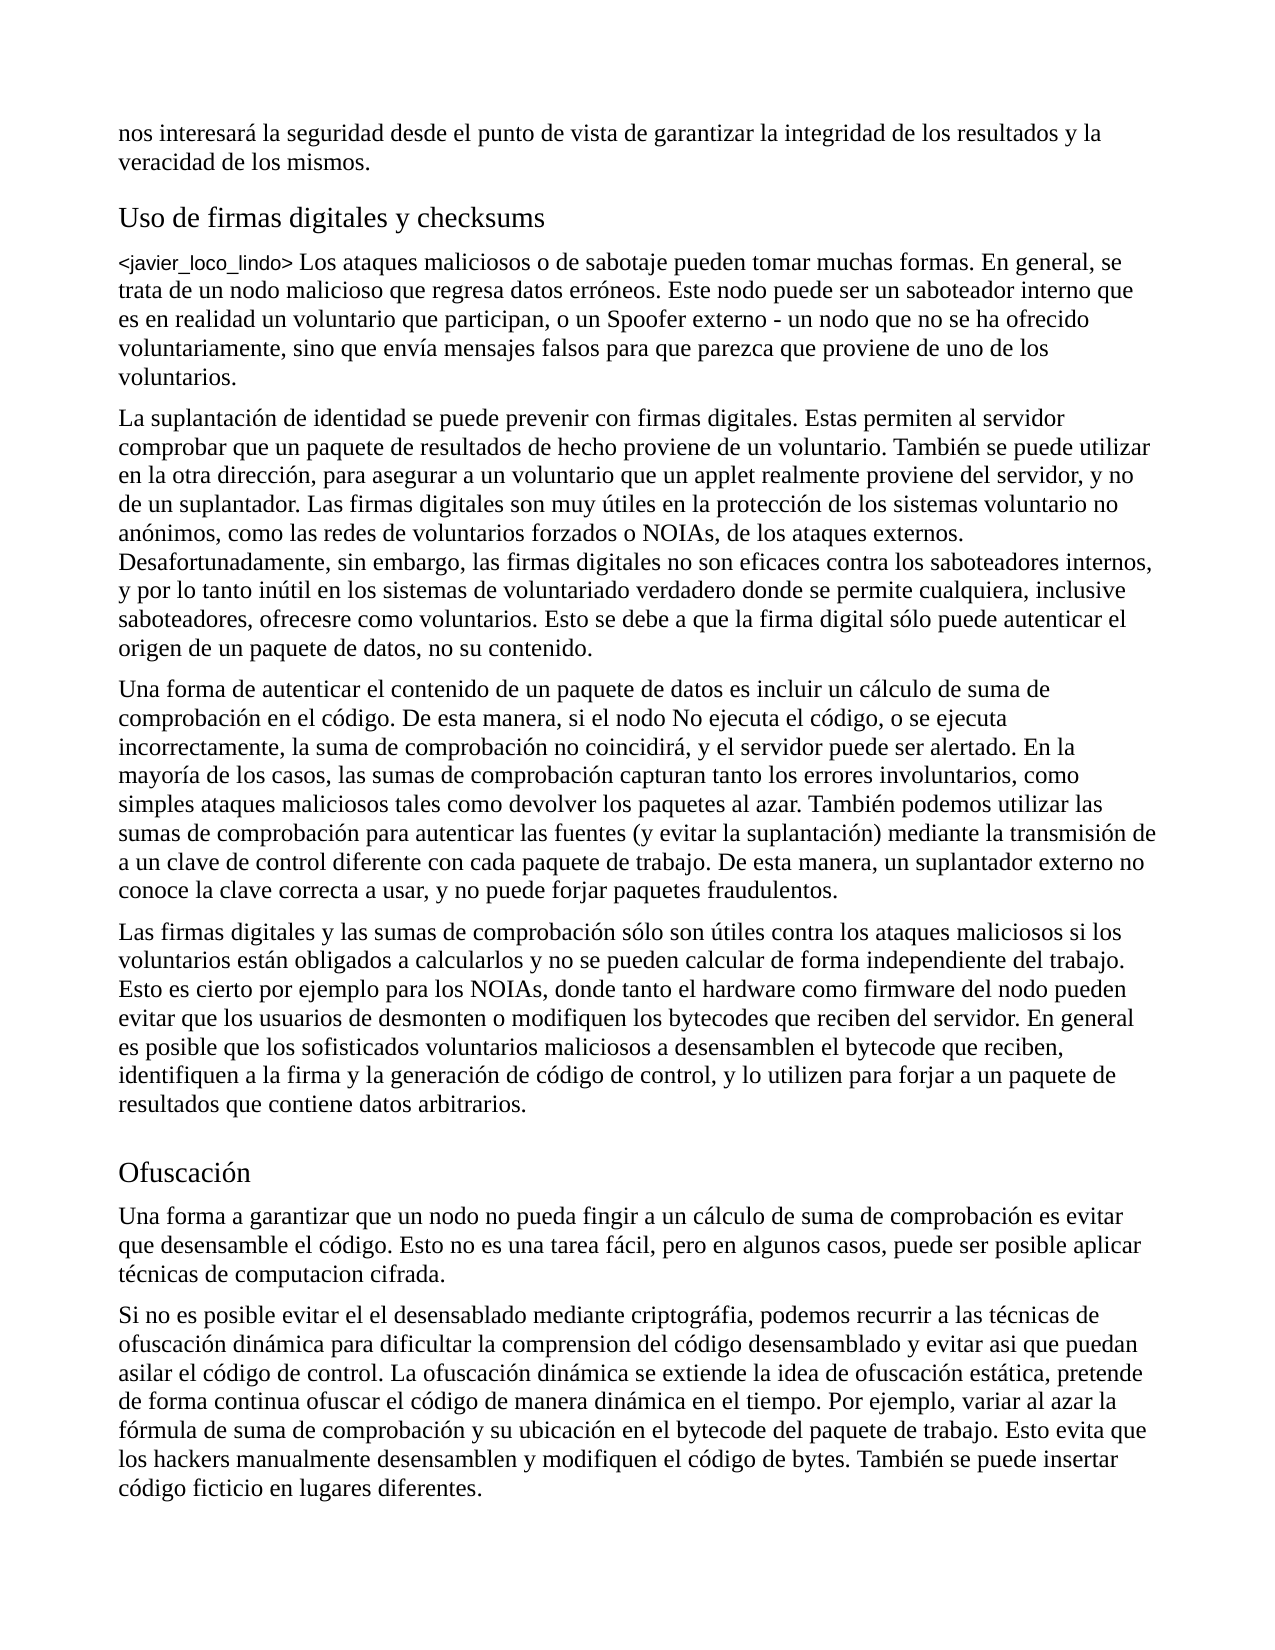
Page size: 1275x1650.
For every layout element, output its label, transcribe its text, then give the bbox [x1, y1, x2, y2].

subtitle Uso de firmas digitales y checksums [118, 201, 1157, 234]
text <javier_loco_lindo> Los ataques maliciosos o de sabotaje pueden tomar muchas formas. En general, se trata de un nodo malicioso que regresa datos erróneos. Este nodo puede ser un saboteador interno que es en realidad un voluntario que participan, o un Spoofer externo - un nodo que no se ha ofrecido voluntariamente, sino que envía mensajes falsos para que parezca que proviene de uno de los voluntarios. [118, 247, 1157, 390]
text Si no es posible evitar el el desensablado mediante criptográfia, podemos recurrir a las técnicas de ofuscación dinámica para dificultar la comprension del código desensamblado y evitar asi que puedan asilar el código de control. La ofuscación dinámica se extiende la idea de ofuscación estática, pretende de forma continua ofuscar el código de manera dinámica en el tiempo. Por ejemplo, variar al azar la fórmula de suma de comprobación y su ubicación en el bytecode del paquete de trabajo. Esto evita que los hackers manualmente desensamblen y modifiquen el código de bytes. También se puede insertar código ficticio en lugares diferentes. Estos esquemas intentan imitar a los virus informáticos polimórficos, que los utilizan estas tecnicas para esconderse de los programas anti-virus [118, 1300, 1157, 1501]
subtitle Ofuscación [118, 1155, 1157, 1189]
text Una forma de autenticar el contenido de un paquete de datos es incluir un cálculo de suma de comprobación en el código. De esta manera, si el nodo No ejecuta el código, o se ejecuta incorrectamente, la suma de comprobación no coincidirá, y el servidor puede ser alertado. En la mayoría de los casos, las sumas de comprobación capturan tanto los errores involuntarios, como simples ataques maliciosos tales como devolver los paquetes al azar. También podemos utilizar las sumas de comprobación para autenticar las fuentes (y evitar la suplantación) mediante la transmisión de a un clave de control diferente con cada paquete de trabajo. De esta manera, un suplantador externo no conoce la clave correcta a usar, y no puede forjar paquetes fraudulentos. [118, 674, 1157, 904]
text Las firmas digitales y las sumas de comprobación sólo son útiles contra los ataques maliciosos si los voluntarios están obligados a calcularlos y no se pueden calcular de forma independiente del trabajo. Esto es cierto por ejemplo para los NOIAs, donde tanto el hardware como firmware del nodo pueden evitar que los usuarios de desmonten o modifiquen los bytecodes que reciben del servidor. En general es posible que los sofisticados voluntarios maliciosos a desensamblen el bytecode que reciben, identifiquen a la firma y la generación de código de control, y lo utilizen para forjar a un paquete de resultados que contiene datos arbitrarios. [118, 917, 1157, 1118]
text Una forma a garantizar que un nodo no pueda fingir a un cálculo de suma de comprobación es evitar que desensamble el código. Esto no es una tarea fácil, pero en algunos casos, puede ser posible aplicar técnicas de computacion cifrada. [118, 1201, 1157, 1288]
text La suplantación de identidad se puede prevenir con firmas digitales. Estas permiten al servidor comprobar que un paquete de resultados de hecho proviene de un voluntario. También se puede utilizar en la otra dirección, para asegurar a un voluntario que un applet realmente proviene del servidor, y no de un suplantador. Las firmas digitales son muy útiles en la protección de los sistemas voluntario no anónimos, como las redes de voluntarios forzados o NOIAs, de los ataques externos. Desafortunadamente, sin embargo, las firmas digitales no son eficaces contra los saboteadores internos, y por lo tanto inútil en los sistemas de voluntariado verdadero donde se permite cualquiera, inclusive saboteadores, ofrecesre como voluntarios. Esto se debe a que la firma digital sólo puede autenticar el origen de un paquete de datos, no su contenido. [118, 403, 1157, 662]
text nos interesará la seguridad desde el punto de vista de garantizar la integridad de los resultados y la veracidad de los mismos. [118, 118, 1157, 176]
